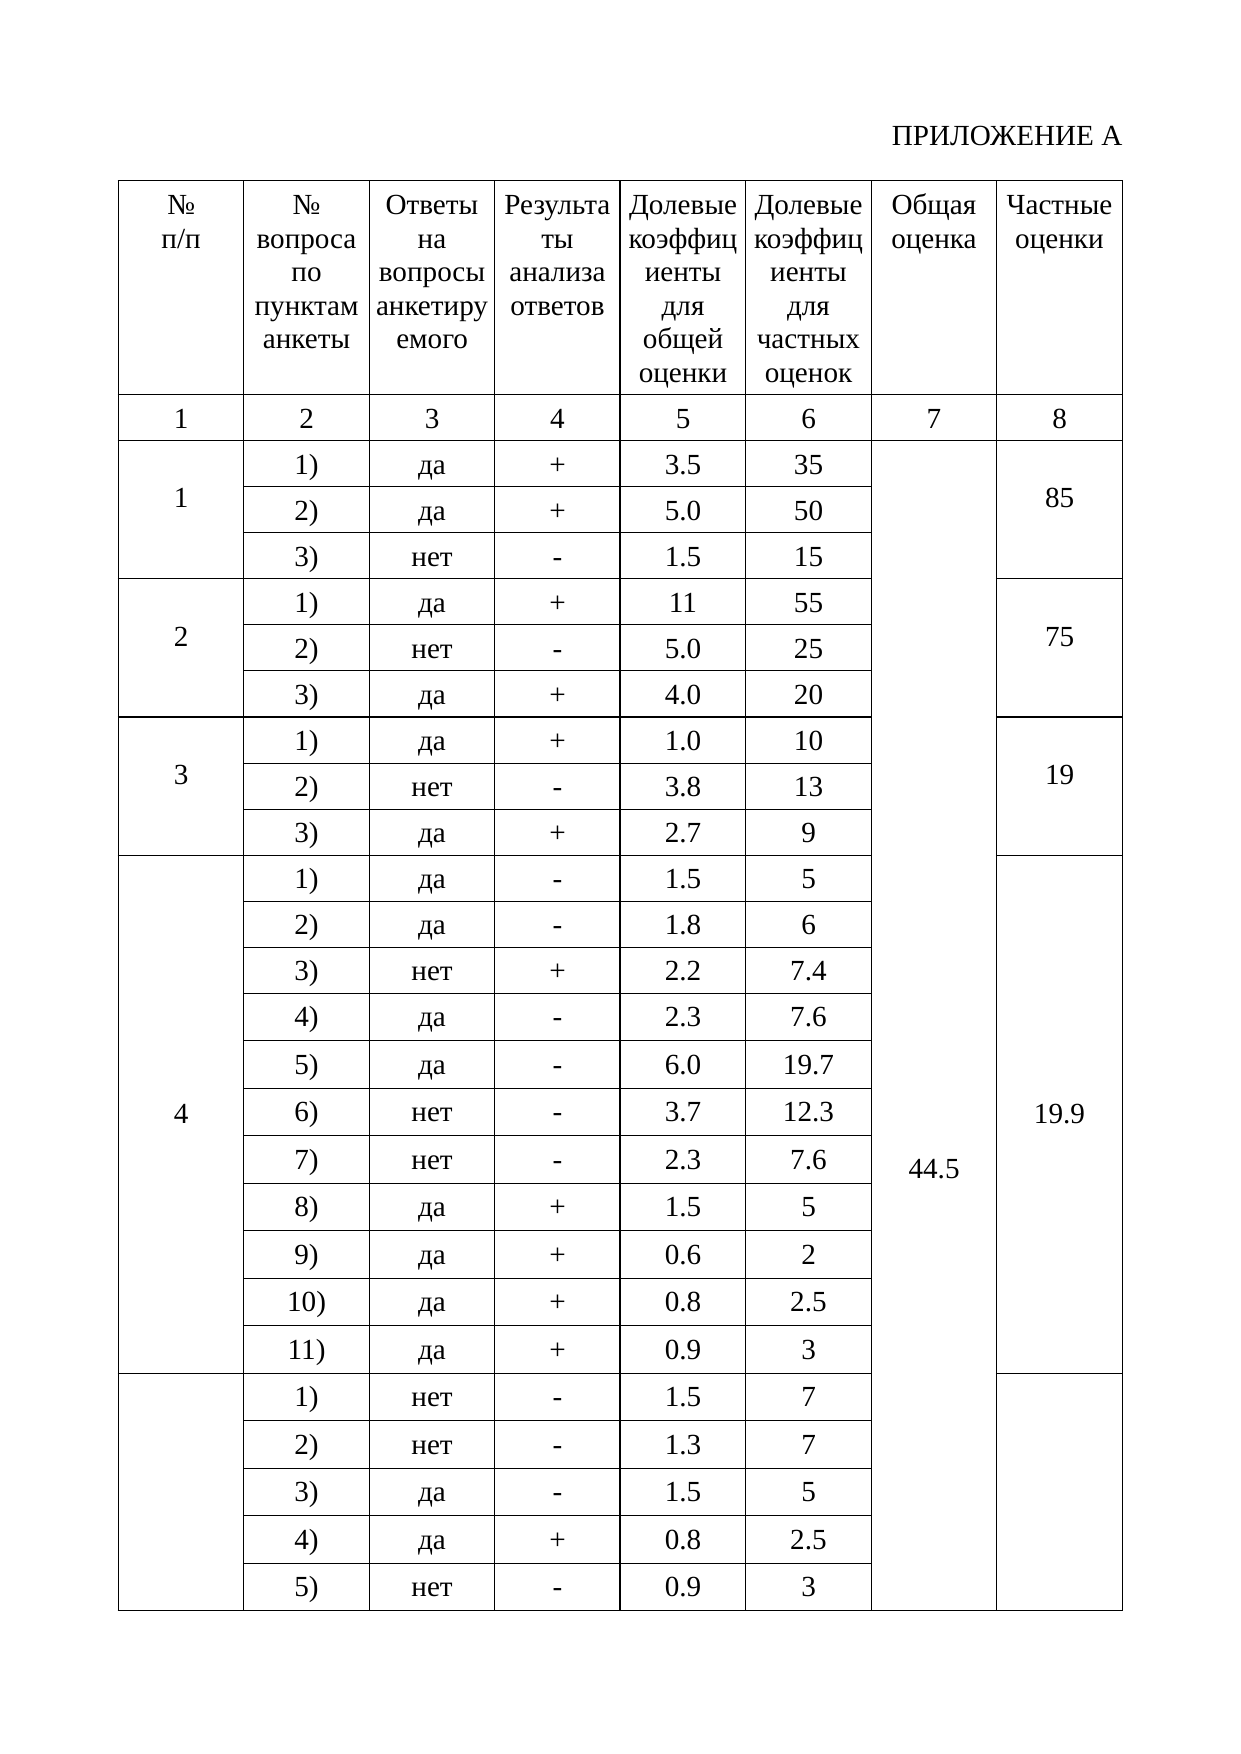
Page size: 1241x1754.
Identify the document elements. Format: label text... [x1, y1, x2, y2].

table_cell 20 [746, 671, 871, 716]
table_cell 3.5 [621, 441, 745, 486]
table_cell + [495, 948, 619, 993]
table_cell 5 [621, 395, 745, 440]
table_cell 2) [244, 625, 369, 670]
table_cell 2 [119, 579, 243, 716]
table_cell да [370, 856, 494, 901]
table_cell 6 [746, 395, 871, 440]
table_cell 1.5 [621, 1374, 745, 1420]
table_cell 4 [119, 856, 243, 1373]
table_cell + [495, 1279, 619, 1325]
table_cell да [370, 902, 494, 947]
table_cell - [495, 625, 619, 670]
table_cell - [495, 1374, 619, 1420]
table_cell - [495, 856, 619, 901]
table_header № вопроса по пунктам анкеты [244, 181, 369, 394]
table_cell 2.5 [746, 1516, 871, 1563]
table_header Частные оценки [997, 181, 1122, 394]
table_cell 1.5 [621, 1184, 745, 1230]
table_cell 2) [244, 902, 369, 947]
table_cell - [495, 1421, 619, 1468]
table_cell нет [370, 1136, 494, 1183]
table_cell - [495, 1089, 619, 1135]
table_cell 0.8 [621, 1279, 745, 1325]
table_cell 10 [746, 718, 871, 762]
table_cell 2) [244, 1421, 369, 1468]
table_cell 1.5 [621, 533, 745, 578]
table_cell да [370, 1231, 494, 1278]
table_cell 7.6 [746, 1136, 871, 1183]
table_cell нет [370, 1421, 494, 1468]
table_cell да [370, 487, 494, 532]
table_cell 7 [746, 1421, 871, 1468]
table_cell 3) [244, 1469, 369, 1515]
table_header Ответы на вопросы анкетируемого [370, 181, 494, 394]
table_cell 5.0 [621, 487, 745, 532]
table_cell 2 [746, 1231, 871, 1278]
table_cell 1.8 [621, 902, 745, 947]
table_cell 44.5 [872, 441, 996, 1610]
table_cell + [495, 487, 619, 532]
table_cell 1.5 [621, 1469, 745, 1515]
table_cell 1) [244, 856, 369, 901]
table_cell 8 [997, 395, 1122, 440]
table_cell + [495, 1231, 619, 1278]
table_cell да [370, 671, 494, 716]
table_cell 0.6 [621, 1231, 745, 1278]
table_cell 19.7 [746, 1041, 871, 1088]
table_cell да [370, 1516, 494, 1563]
table_header Долевые коэффициенты для общей оценки [621, 181, 745, 394]
table_cell 1.3 [621, 1421, 745, 1468]
text ПРИЛОЖЕНИЕ А [118, 118, 1122, 152]
table_cell + [495, 718, 619, 762]
table_cell 5 [746, 1469, 871, 1515]
table_cell да [370, 1469, 494, 1515]
table_cell 1) [244, 718, 369, 762]
table_cell 0.8 [621, 1516, 745, 1563]
table_cell 9 [746, 810, 871, 854]
table_cell 3 [746, 1564, 871, 1610]
table_cell нет [370, 625, 494, 670]
table_cell 3.7 [621, 1089, 745, 1135]
table_cell 9) [244, 1231, 369, 1278]
table_cell 5) [244, 1041, 369, 1088]
table_cell 3) [244, 671, 369, 716]
table_cell 11 [621, 579, 745, 624]
table_cell 3.8 [621, 764, 745, 808]
table_cell 4.0 [621, 671, 745, 716]
table_cell + [495, 1516, 619, 1563]
table_cell нет [370, 1564, 494, 1610]
table_cell 6) [244, 1089, 369, 1135]
table_cell 7.6 [746, 994, 871, 1040]
table_cell да [370, 718, 494, 762]
table_cell 4) [244, 1516, 369, 1563]
table_header Долевые коэффициенты для частных оценок [746, 181, 871, 394]
table_cell 3 [746, 1326, 871, 1373]
table_header Общая оценка [872, 181, 996, 394]
table_cell 12.3 [746, 1089, 871, 1135]
table_cell - [495, 764, 619, 808]
table_cell 5 [746, 856, 871, 901]
table_cell 50 [746, 487, 871, 532]
table_cell 10) [244, 1279, 369, 1325]
table_cell 5 [746, 1184, 871, 1230]
table_cell 5 [119, 1374, 243, 1610]
table_cell 25 [746, 625, 871, 670]
table_cell 19.9 [997, 856, 1122, 1373]
table_cell 6 [746, 902, 871, 947]
table_cell + [495, 1326, 619, 1373]
table_cell нет [370, 1374, 494, 1420]
table_cell 3) [244, 948, 369, 993]
table_cell 7 [746, 1374, 871, 1420]
table_cell + [495, 671, 619, 716]
table_cell 2.2 [621, 948, 745, 993]
table_cell да [370, 1184, 494, 1230]
table_cell 4 [495, 395, 619, 440]
table_cell 55 [746, 579, 871, 624]
table_cell 32.7 [997, 1374, 1122, 1610]
table_cell 1) [244, 1374, 369, 1420]
table_cell нет [370, 1089, 494, 1135]
table_cell - [495, 994, 619, 1040]
table_cell 3) [244, 810, 369, 854]
table_cell 7.4 [746, 948, 871, 993]
table_cell - [495, 1564, 619, 1610]
table_cell 1.5 [621, 856, 745, 901]
table_cell 75 [997, 579, 1122, 716]
table_cell 4) [244, 994, 369, 1040]
table_cell 3 [119, 718, 243, 854]
table_cell 1 [119, 395, 243, 440]
table_cell 2 [244, 395, 369, 440]
table_cell + [495, 579, 619, 624]
table_cell - [495, 1041, 619, 1088]
table_cell 5.0 [621, 625, 745, 670]
table_cell да [370, 1279, 494, 1325]
table_cell нет [370, 764, 494, 808]
table_cell да [370, 579, 494, 624]
table_cell 1.0 [621, 718, 745, 762]
table_cell 1) [244, 579, 369, 624]
table_cell 1 [119, 441, 243, 578]
table_cell 7 [872, 395, 996, 440]
table_cell да [370, 810, 494, 854]
table_cell 11) [244, 1326, 369, 1373]
table_cell - [495, 533, 619, 578]
table_cell - [495, 1136, 619, 1183]
table_cell - [495, 1469, 619, 1515]
table_cell 8) [244, 1184, 369, 1230]
table_cell 1) [244, 441, 369, 486]
table_cell 35 [746, 441, 871, 486]
table_header Результаты анализа ответов [495, 181, 619, 394]
table_cell 19 [997, 718, 1122, 854]
table_cell 0.9 [621, 1564, 745, 1610]
table_cell 3 [370, 395, 494, 440]
table_cell 13 [746, 764, 871, 808]
table_header № п/п [119, 181, 243, 394]
table_cell да [370, 1326, 494, 1373]
table_cell 2.3 [621, 1136, 745, 1183]
table_cell 2.5 [746, 1279, 871, 1325]
table_cell + [495, 1184, 619, 1230]
table_cell 5) [244, 1564, 369, 1610]
table_cell 2.7 [621, 810, 745, 854]
table_cell 7) [244, 1136, 369, 1183]
table_cell да [370, 1041, 494, 1088]
table_cell нет [370, 533, 494, 578]
table_cell + [495, 810, 619, 854]
table_cell 6.0 [621, 1041, 745, 1088]
table_cell да [370, 441, 494, 486]
table_cell 15 [746, 533, 871, 578]
table_cell 2) [244, 487, 369, 532]
table_cell 2) [244, 764, 369, 808]
table_cell 0.9 [621, 1326, 745, 1373]
table_cell 2.3 [621, 994, 745, 1040]
table_cell 3) [244, 533, 369, 578]
table_cell + [495, 441, 619, 486]
table_cell 85 [997, 441, 1122, 578]
table_cell да [370, 994, 494, 1040]
table_cell - [495, 902, 619, 947]
table_cell нет [370, 948, 494, 993]
